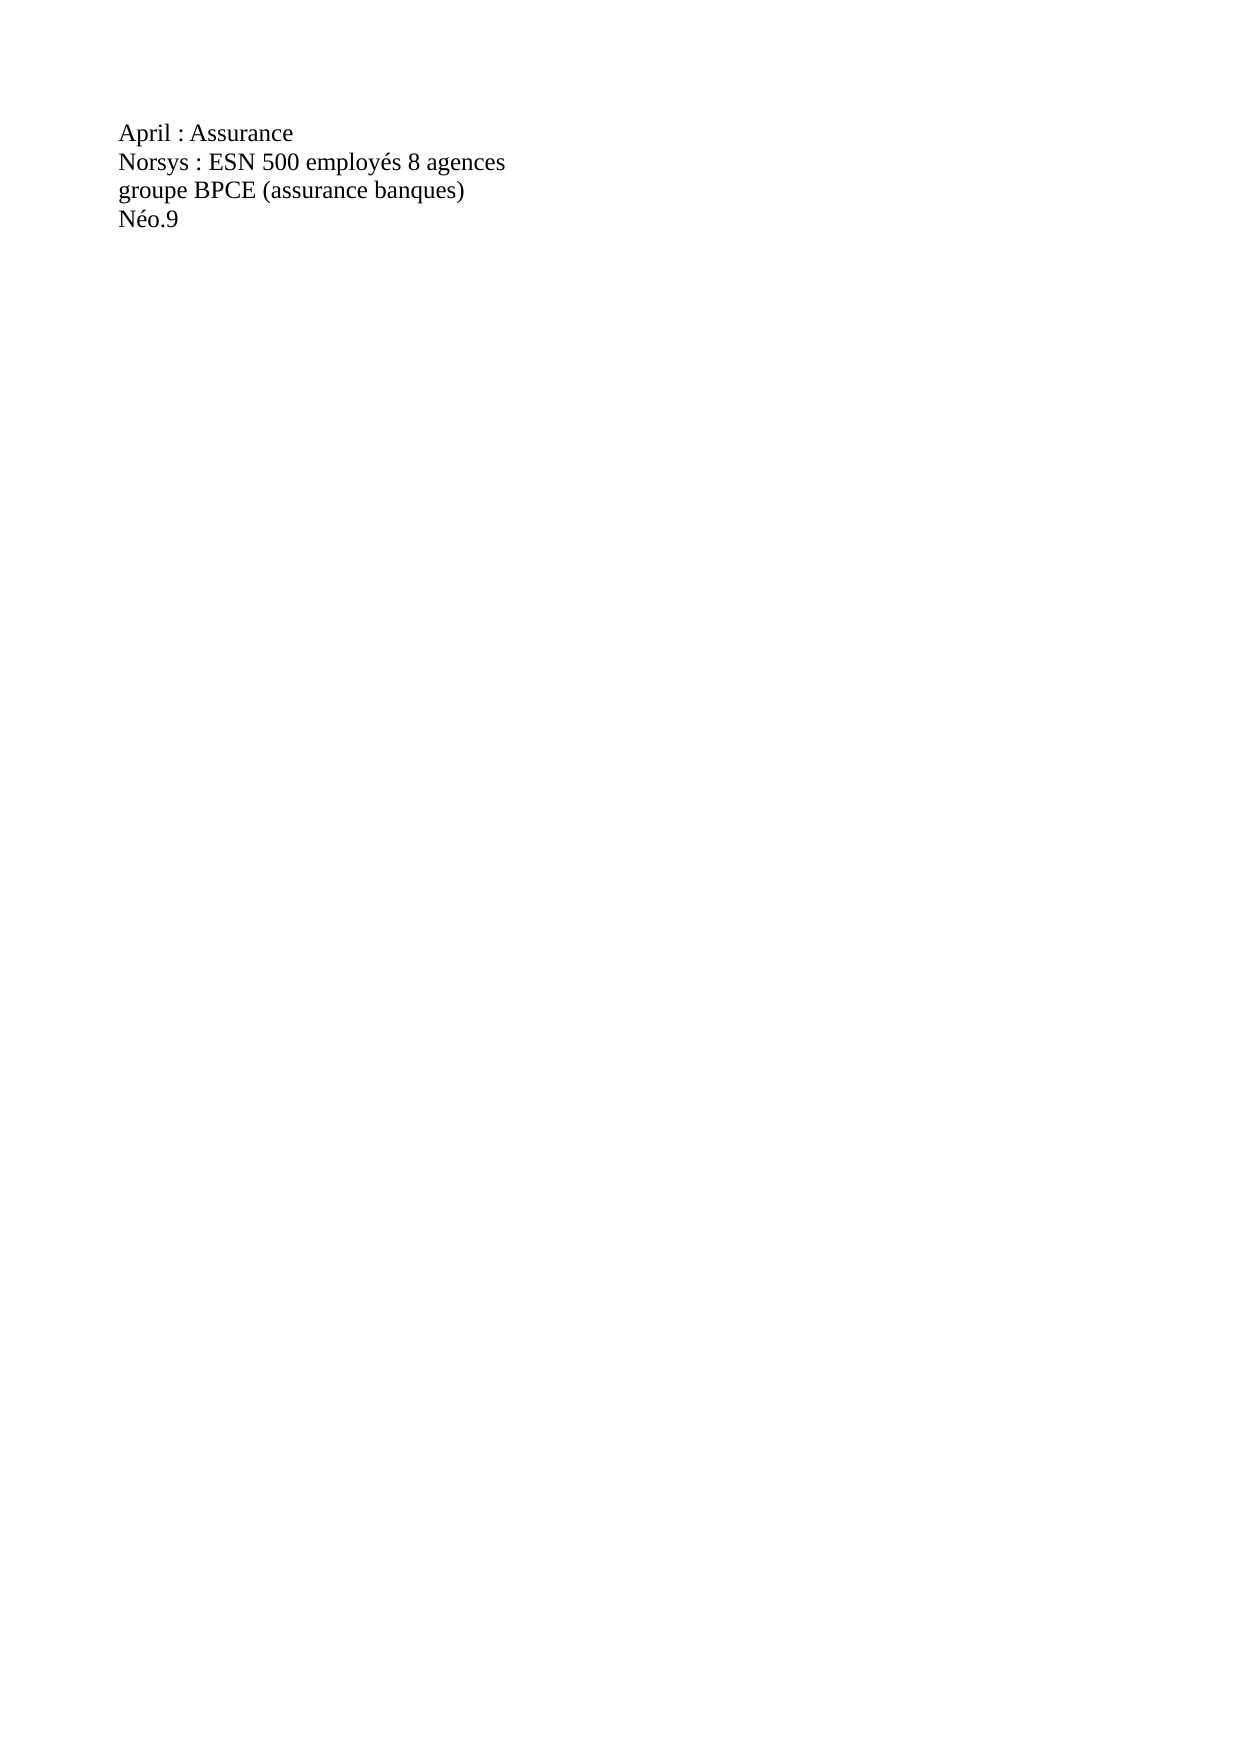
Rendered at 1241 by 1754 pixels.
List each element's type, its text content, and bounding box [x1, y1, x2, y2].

text April : Assurance [118, 118, 1122, 147]
text Néo.9 [118, 204, 1122, 233]
text groupe BPCE (assurance banques) [118, 176, 1122, 204]
text Norsys : ESN 500 employés 8 agences [118, 147, 1122, 176]
